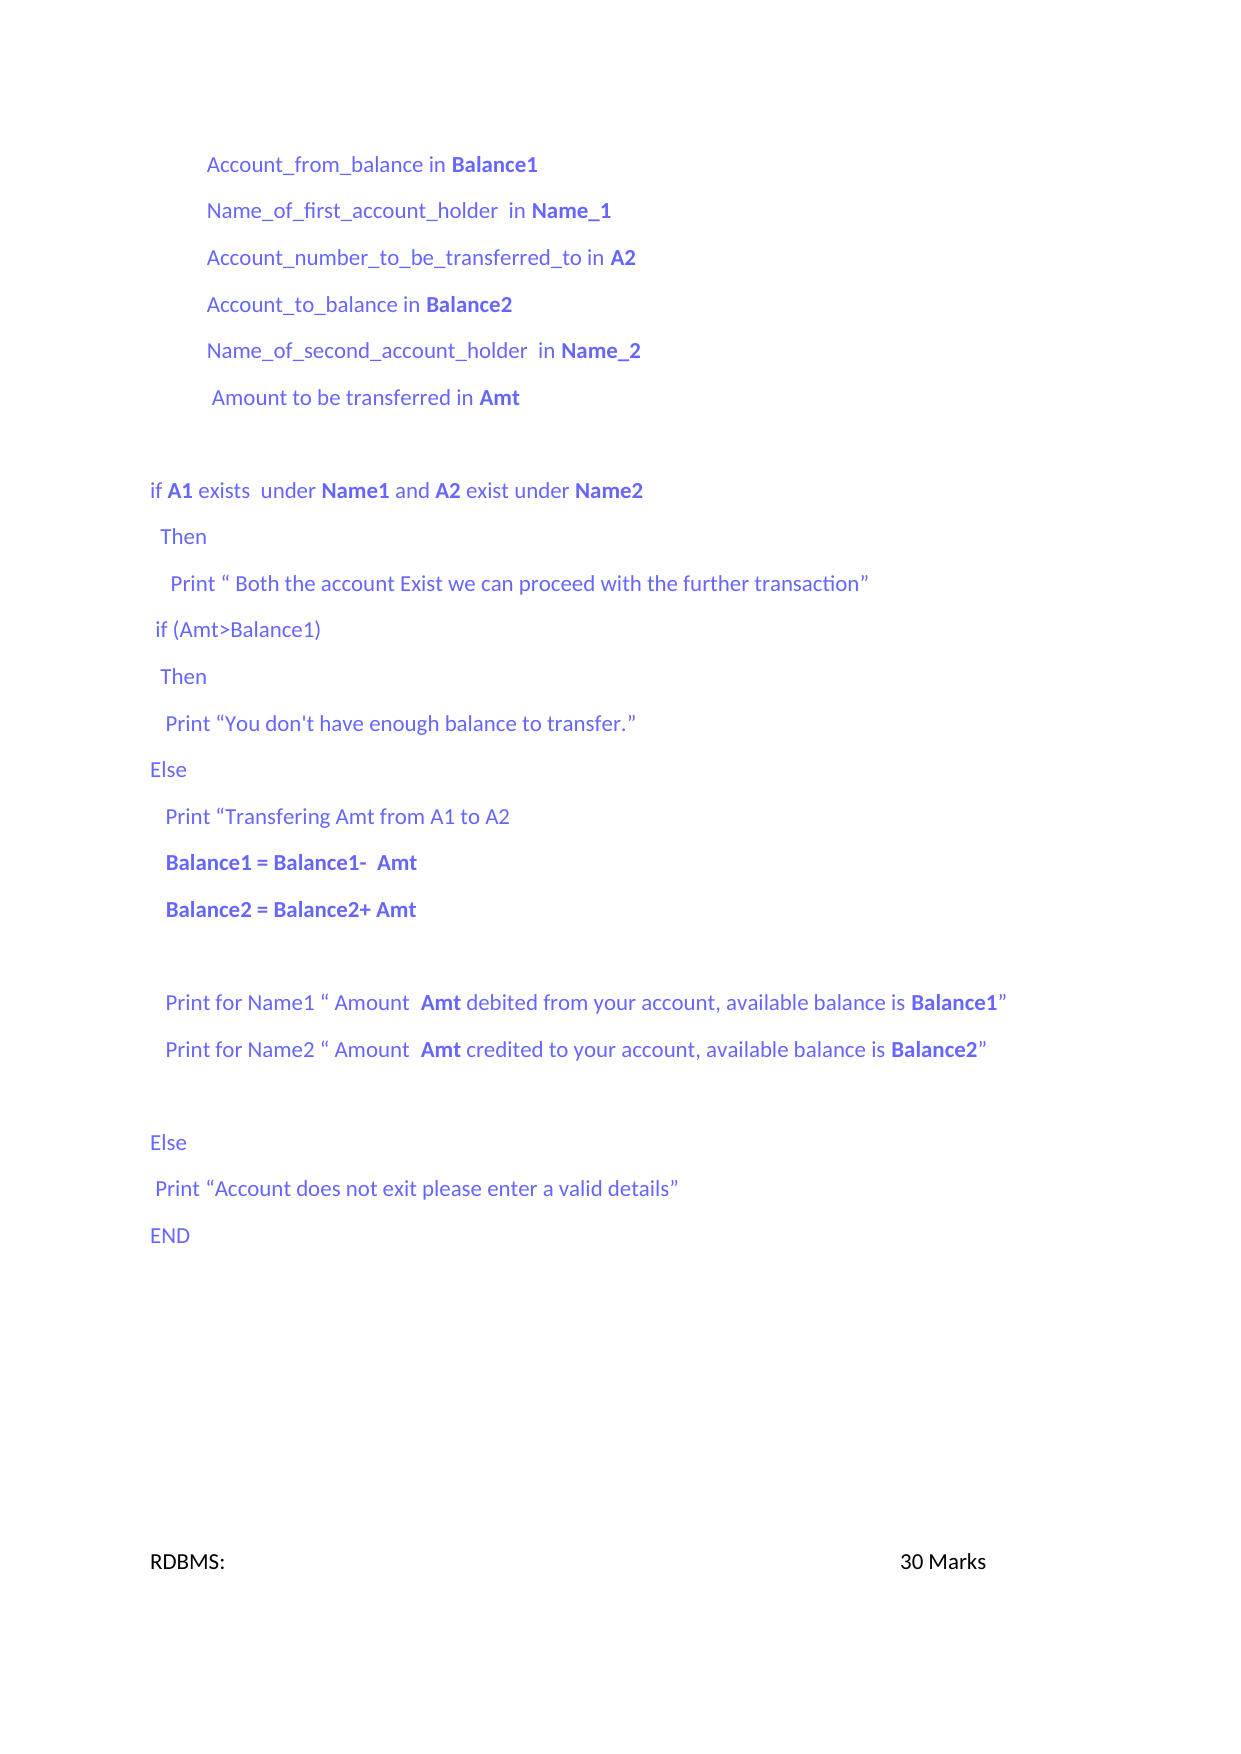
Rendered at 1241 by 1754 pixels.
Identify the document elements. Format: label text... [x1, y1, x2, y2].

text Then [150, 662, 1090, 690]
text Print “Transfering Amt from A1 to A2 [150, 802, 1090, 830]
text Print “You don't have enough balance to transfer.” [150, 709, 1090, 737]
text END [150, 1221, 1090, 1249]
text Print “Account does not exit please enter a valid details” [150, 1174, 1090, 1202]
text RDBMS: 30 Marks [150, 1547, 1090, 1575]
text Amount to be transferred in Amt [150, 383, 1090, 411]
text Else [150, 755, 1090, 783]
text if (Amt>Balance1) [150, 616, 1090, 644]
text Name_of_first_account_holder in Name_1 [150, 197, 1090, 224]
text Print for Name2 “ Amount Amt credited to your account, available balance is Balance2” [150, 1035, 1090, 1063]
text Else [150, 1128, 1090, 1156]
text Account_from_balance in Balance1 [150, 150, 1090, 178]
text Balance1 = Balance1- Amt [150, 848, 1090, 876]
text Print “ Both the account Exist we can proceed with the further transaction” [150, 569, 1090, 597]
text Balance2 = Balance2+ Amt [150, 895, 1090, 923]
text Then [150, 522, 1090, 551]
text if A1 exists under Name1 and A2 exist under Name2 [150, 476, 1090, 504]
text Print for Name1 “ Amount Amt debited from your account, available balance is Balance1” [150, 988, 1090, 1016]
text Account_number_to_be_transferred_to in A2 [150, 243, 1090, 271]
text Name_of_second_account_holder in Name_2 [150, 336, 1090, 364]
text Account_to_balance in Balance2 [150, 290, 1090, 318]
